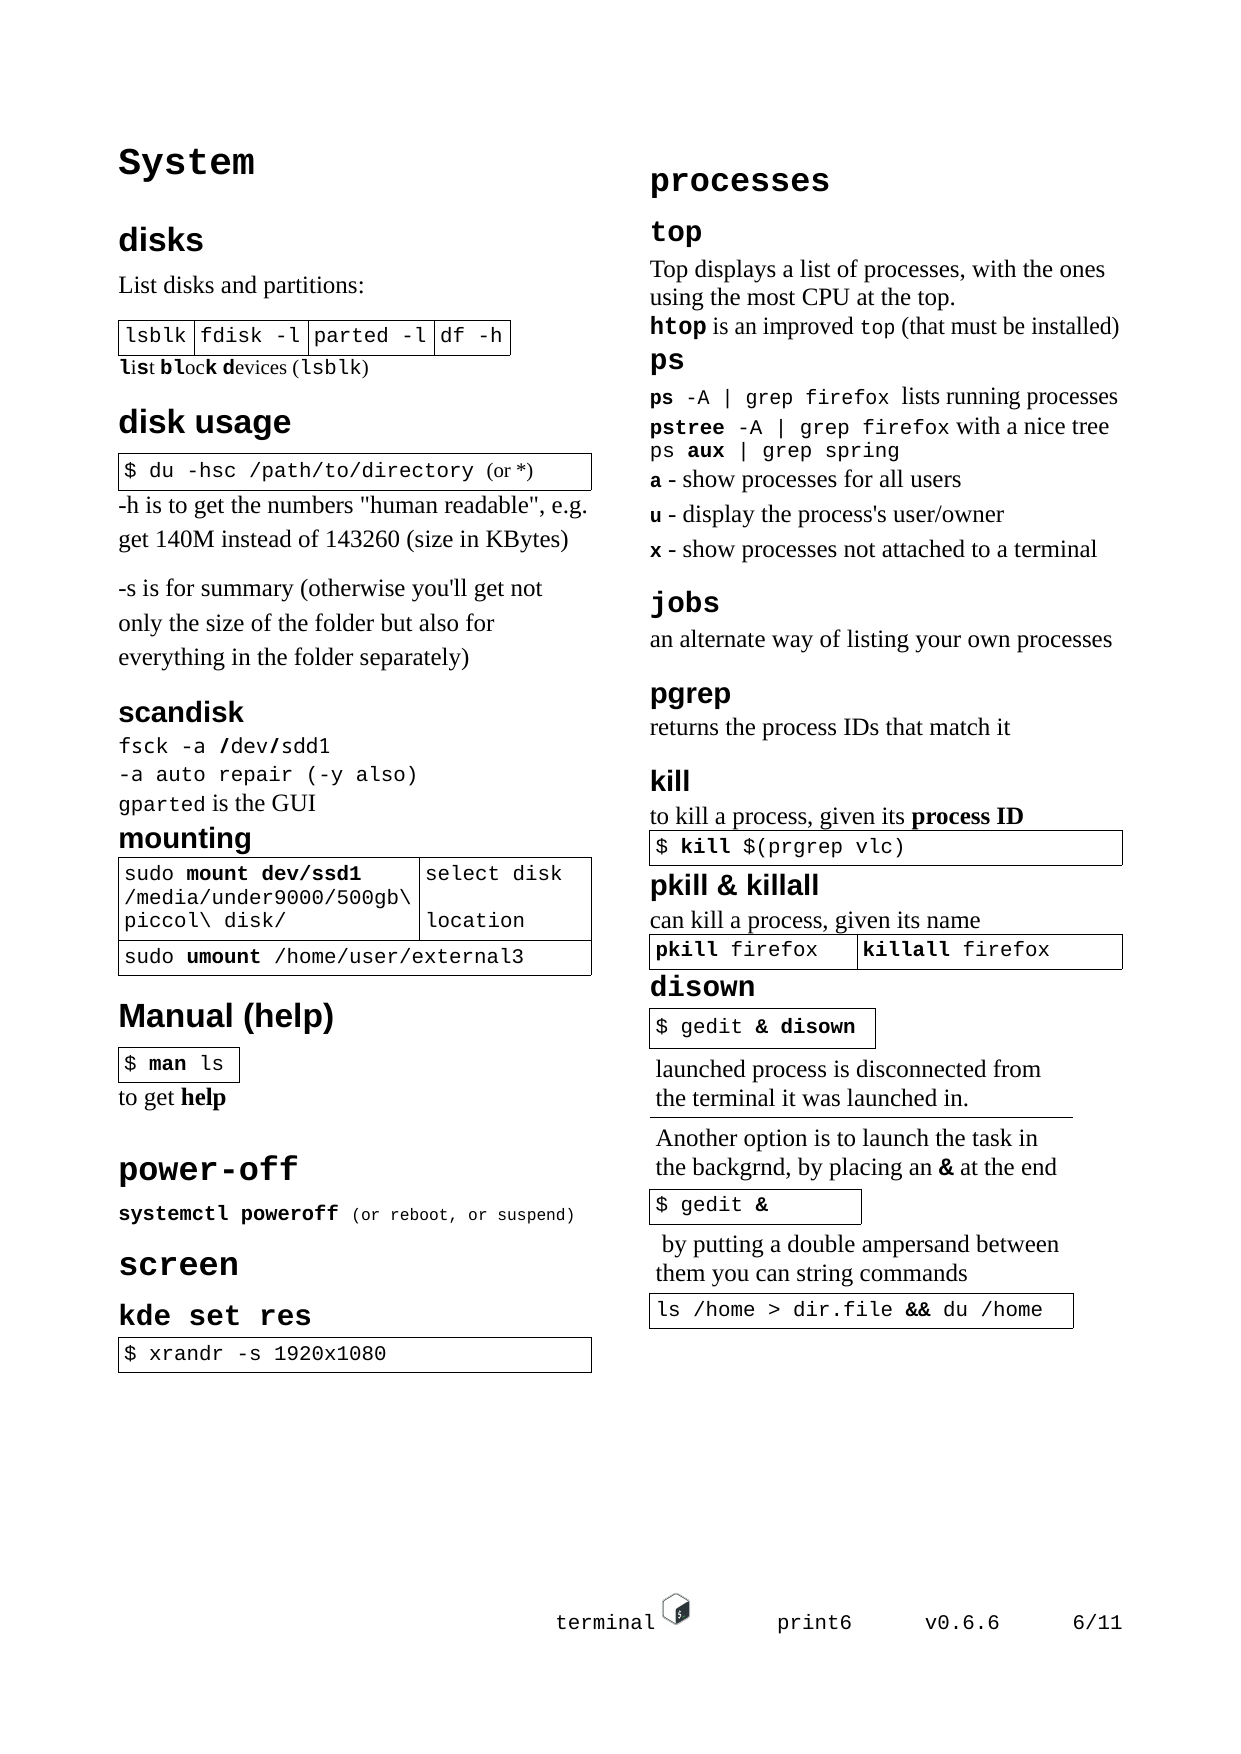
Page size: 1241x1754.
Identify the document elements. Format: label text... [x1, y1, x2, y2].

text gparted is the GUI [118, 788, 591, 818]
subtitle disown [649, 972, 1122, 1005]
table_cell $ gedit & [650, 1190, 861, 1224]
table_header sudo mount dev/ssd1 /media/under9000/500gb\ piccol\ disk/ [119, 858, 419, 940]
text systemctl poweroff (or reboot, or suspend) [118, 1203, 591, 1226]
table_header fdisk -l [195, 321, 308, 355]
table_header df -h [435, 321, 510, 355]
subtitle scandisk [118, 694, 591, 728]
subtitle ps [649, 345, 1122, 378]
text ps -A | grep firefox lists running processes [649, 381, 1122, 411]
table_header lsblk [119, 321, 194, 355]
table_cell sudo umount /home/user/external3 [119, 941, 591, 975]
table_header $ man ls [119, 1048, 239, 1082]
subtitle disks [118, 219, 591, 258]
table_header $ gedit & disown [650, 1009, 875, 1048]
table_header pkill firefox [650, 935, 857, 969]
text fsck -a /dev/sdd1 [118, 731, 591, 759]
text -h is to get the numbers "human readable", e.g. get 140M instead of 143260 (size in KBytes) [118, 491, 591, 553]
text List disks and partitions: [118, 271, 591, 299]
table_header killall firefox [858, 935, 1122, 969]
text an alternate way of listing your own processes [649, 624, 1122, 652]
table_header $ xrandr -s 1920x1080 [119, 1338, 591, 1372]
subtitle pgrep [649, 676, 1122, 709]
table_cell by putting a double ampersand between them you can string commands [650, 1224, 1073, 1293]
table_cell [862, 1189, 1073, 1224]
text returns the process IDs that match it [649, 712, 1122, 741]
table_cell Another option is to launch the task in the backgrnd, by placing an & at the end [650, 1118, 1073, 1188]
table_header parted -l [309, 321, 434, 355]
text Top displays a list of processes, with the ones using the most CPU at the top. [649, 254, 1122, 311]
subtitle kill [649, 764, 1122, 798]
picture [655, 1588, 697, 1630]
table_header $ kill $(prgrep vlc) [650, 831, 1122, 865]
table_header [876, 1008, 1073, 1048]
text a - show processes for all users u - display the process's user/owner x - show processes not attached to a terminal [649, 464, 1122, 564]
text to get help [118, 1082, 591, 1111]
text can kill a process, given its name [649, 905, 1122, 933]
table_cell ls /home > dir.file && du /home [650, 1294, 1073, 1328]
subtitle System [118, 143, 591, 186]
text -a auto repair (-y also) [118, 759, 591, 788]
subtitle Manual (help) [118, 996, 591, 1034]
subtitle jobs [649, 587, 1122, 621]
text to kill a process, given its process ID [649, 801, 1122, 830]
text -s is for summary (otherwise you'll get not only the size of the folder but also for everything in the folder separately) [118, 573, 591, 671]
subtitle screen [118, 1247, 591, 1285]
subtitle mounting [118, 821, 591, 854]
subtitle processes [649, 164, 1122, 202]
subtitle disk usage [118, 401, 591, 440]
text list block devices (lsblk) [118, 355, 591, 381]
table_header select disk location [420, 858, 591, 940]
table_cell launched process is disconnected from the terminal it was launched in. [650, 1048, 1073, 1117]
text pstree -A | grep firefox with a nice tree [649, 411, 1122, 440]
subtitle top [649, 217, 1122, 251]
subtitle pkill & killall [649, 868, 1122, 902]
subtitle power-off [118, 1152, 591, 1190]
table_header $ du -hsc /path/to/directory (or *) [119, 454, 591, 490]
text htop is an improved top (that must be installed) [649, 311, 1122, 342]
subtitle kde set res [118, 1301, 591, 1334]
text ps aux | grep spring [649, 440, 1122, 464]
